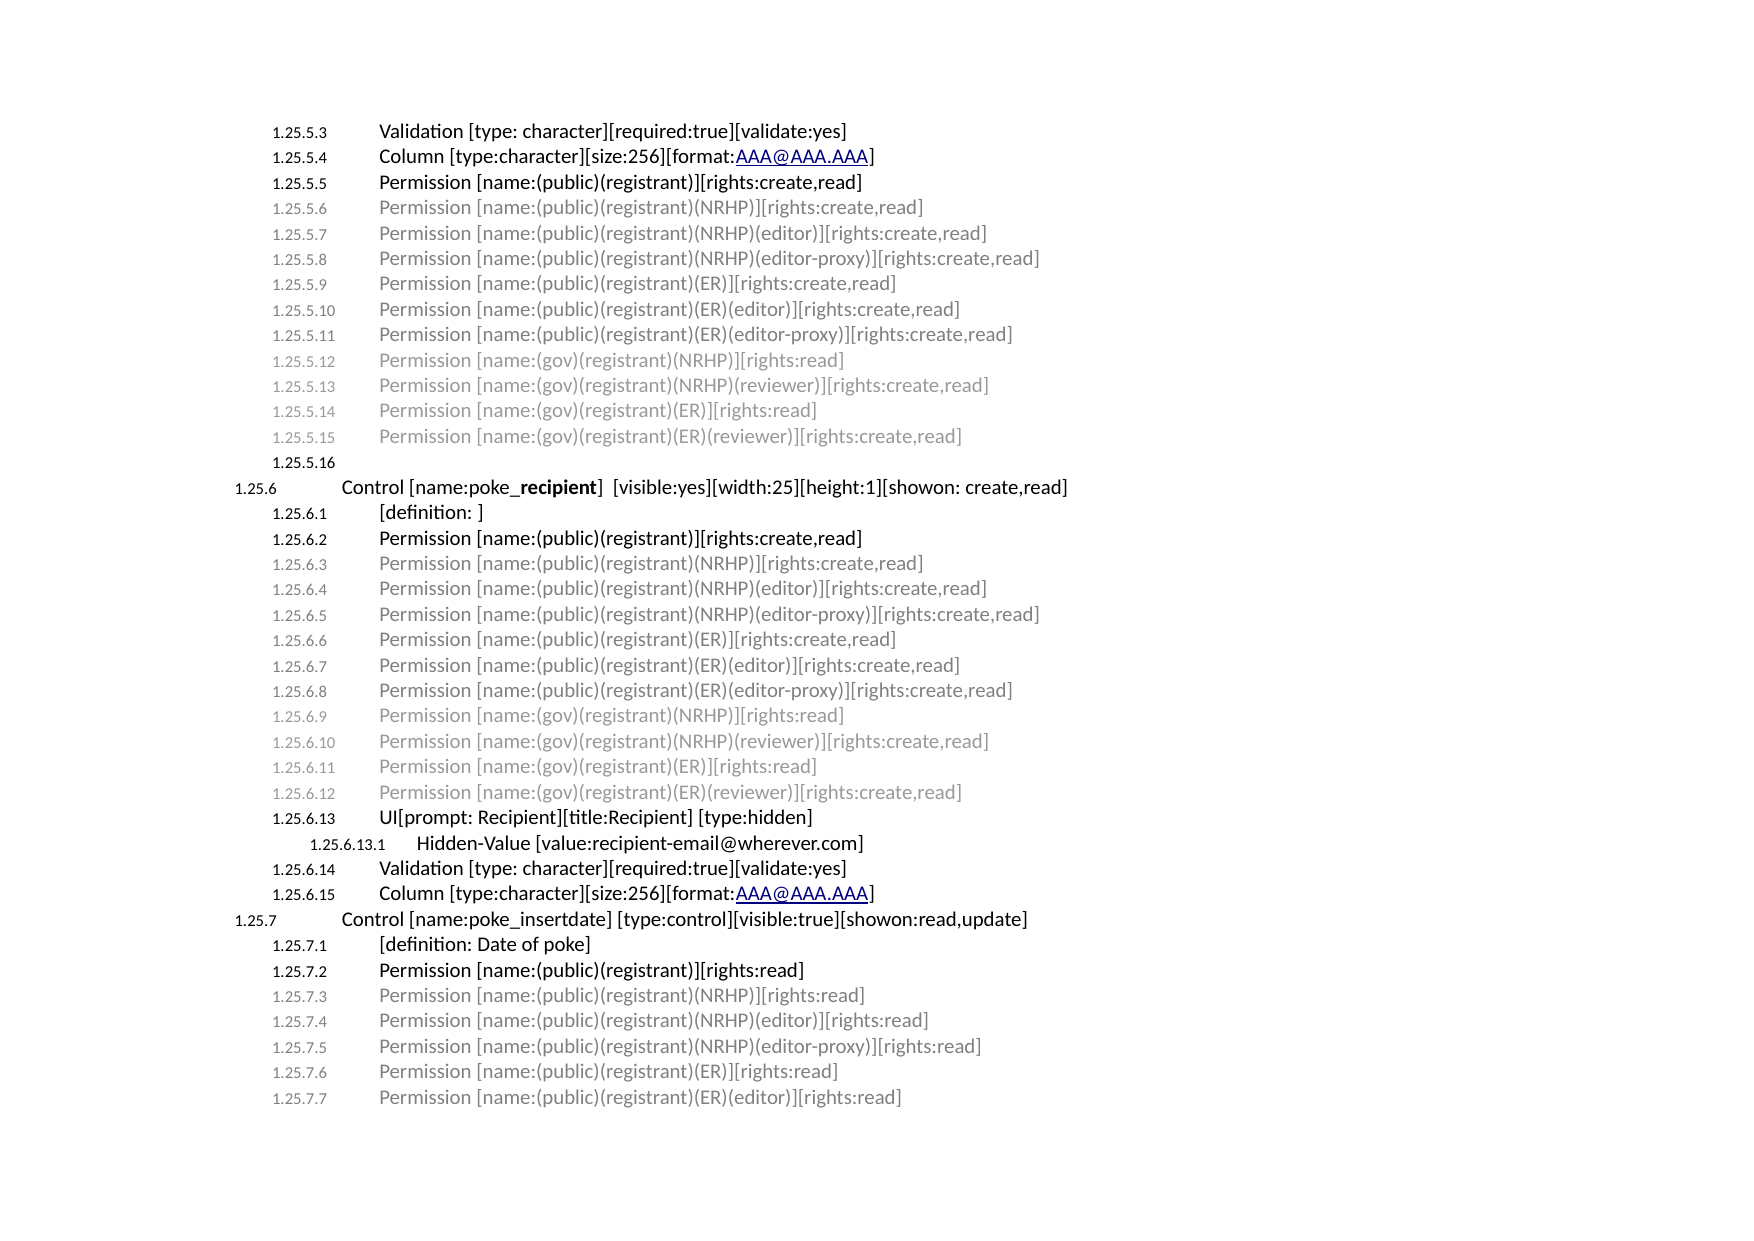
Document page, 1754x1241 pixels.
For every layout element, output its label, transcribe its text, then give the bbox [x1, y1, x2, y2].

list Permission [name:(gov)(registrant)(NRHP)(reviewer)][rights:create,read] [268, 372, 1636, 398]
list Column [type:character][size:256][format:AAA@AAA.AAA] [268, 881, 1636, 906]
list Permission [name:(public)(registrant)(NRHP)(editor)][rights:create,read] [268, 576, 1636, 601]
list [definition: Date of poke] [268, 931, 1636, 957]
list Validation [type: character][required:true][validate:yes] [268, 855, 1636, 881]
list Control [name:poke_insertdate] [type:control][visible:true][showon:read,update] [231, 906, 1636, 931]
list Control [name:poke_recipient] [visible:yes][width:25][height:1][showon: create,read] [231, 474, 1636, 499]
list Hidden-Value [value:recipient-email@wherever.com] [306, 830, 1636, 855]
list Permission [name:(public)(registrant)(NRHP)(editor)][rights:read] [268, 1008, 1636, 1033]
list Permission [name:(public)(registrant)(NRHP)][rights:create,read] [268, 550, 1636, 576]
list Permission [name:(public)(registrant)(ER)(editor)][rights:create,read] [268, 652, 1636, 677]
list Permission [name:(gov)(registrant)(ER)(reviewer)][rights:create,read] [268, 779, 1636, 804]
list Validation [type: character][required:true][validate:yes] [268, 118, 1636, 143]
list Permission [name:(public)(registrant)(NRHP)(editor-proxy)][rights:read] [268, 1033, 1636, 1058]
list Permission [name:(public)(registrant)(ER)][rights:create,read] [268, 626, 1636, 652]
list Permission [name:(gov)(registrant)(ER)][rights:read] [268, 398, 1636, 423]
list Permission [name:(gov)(registrant)(ER)(reviewer)][rights:create,read] [268, 423, 1636, 448]
list Permission [name:(public)(registrant)(ER)][rights:create,read] [268, 271, 1636, 296]
list Column [type:character][size:256][format:AAA@AAA.AAA] [268, 143, 1636, 169]
list UI[prompt: Recipient][title:Recipient] [type:hidden] [268, 804, 1636, 830]
list Permission [name:(public)(registrant)(NRHP)(editor-proxy)][rights:create,read] [268, 245, 1636, 271]
list Permission [name:(public)(registrant)(NRHP)][rights:create,read] [268, 194, 1636, 220]
list Permission [name:(public)(registrant)(NRHP)(editor)][rights:create,read] [268, 220, 1636, 245]
list Permission [name:(public)(registrant)][rights:create,read] [268, 525, 1636, 550]
list Permission [name:(gov)(registrant)(NRHP)][rights:read] [268, 703, 1636, 728]
list Permission [name:(public)(registrant)(NRHP)(editor-proxy)][rights:create,read] [268, 601, 1636, 626]
list Permission [name:(public)(registrant)(ER)][rights:read] [268, 1058, 1636, 1084]
list Permission [name:(public)(registrant)(ER)(editor)][rights:create,read] [268, 296, 1636, 321]
list Permission [name:(public)(registrant)][rights:create,read] [268, 169, 1636, 194]
list Permission [name:(gov)(registrant)(ER)][rights:read] [268, 753, 1636, 779]
list Permission [name:(public)(registrant)(ER)(editor-proxy)][rights:create,read] [268, 321, 1636, 347]
list Permission [name:(public)(registrant)][rights:read] [268, 957, 1636, 982]
list Permission [name:(public)(registrant)(ER)(editor-proxy)][rights:create,read] [268, 677, 1636, 703]
list Permission [name:(gov)(registrant)(NRHP)][rights:read] [268, 347, 1636, 372]
list Permission [name:(public)(registrant)(NRHP)][rights:read] [268, 982, 1636, 1008]
list [definition: ] [268, 499, 1636, 525]
list Permission [name:(gov)(registrant)(NRHP)(reviewer)][rights:create,read] [268, 728, 1636, 753]
list Permission [name:(public)(registrant)(ER)(editor)][rights:read] [268, 1084, 1636, 1109]
